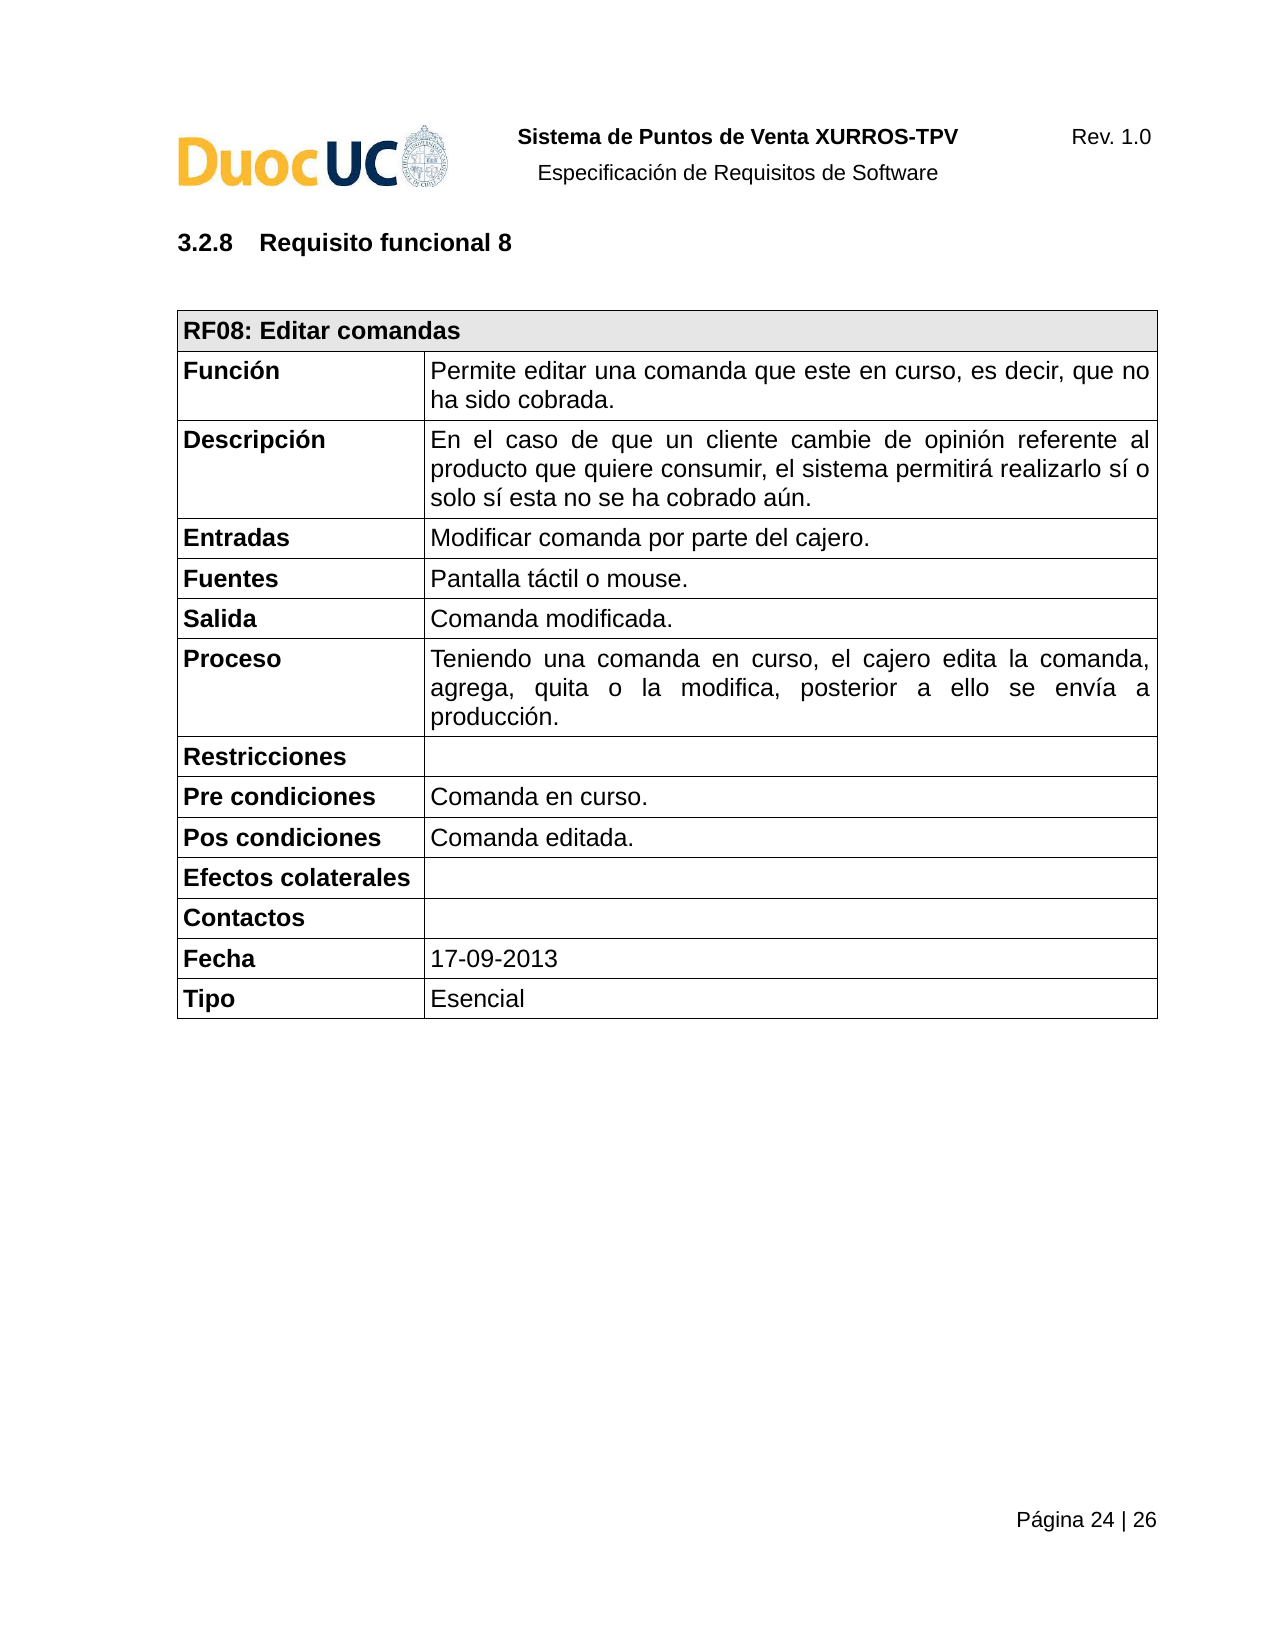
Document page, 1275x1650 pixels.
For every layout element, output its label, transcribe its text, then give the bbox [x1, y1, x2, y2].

table_cell Esencial [425, 979, 1157, 1018]
table_cell Descripción [178, 421, 424, 517]
table_cell Teniendo una comanda en curso, el cajero edita la comanda, agrega, quita o la modifica, posterior a ello se envía a producción. [425, 639, 1157, 736]
table_cell Comanda editada. [425, 818, 1157, 857]
table_cell Fuentes [178, 559, 424, 598]
table_cell Comanda modificada. [425, 599, 1157, 638]
table_cell Fecha [178, 939, 424, 978]
table_cell Modificar comanda por parte del cajero. [425, 519, 1157, 558]
table_cell [425, 899, 1157, 938]
table_cell Salida [178, 599, 424, 638]
table_cell Función [178, 352, 424, 419]
table_cell Pre condiciones [178, 777, 424, 817]
table_cell Entradas [178, 519, 424, 558]
table_cell Comanda en curso. [425, 777, 1157, 817]
table_cell Proceso [178, 639, 424, 736]
picture [178, 125, 449, 187]
table_header RF08: Editar comandas [178, 311, 1157, 351]
table_cell [425, 737, 1157, 776]
table_cell Tipo [178, 979, 424, 1018]
table_cell Pantalla táctil o mouse. [425, 559, 1157, 598]
subtitle Requisito funcional 8 [177, 228, 1157, 256]
table_cell Restricciones [178, 737, 424, 776]
table_cell Permite editar una comanda que este en curso, es decir, que no ha sido cobrada. [425, 352, 1157, 419]
table_cell 17-09-2013 [425, 939, 1157, 978]
table_cell Contactos [178, 899, 424, 938]
table_cell [425, 858, 1157, 897]
table_cell Efectos colaterales [178, 858, 424, 897]
table_cell En el caso de que un cliente cambie de opinión referente al producto que quiere consumir, el sistema permitirá realizarlo sí o solo sí esta no se ha cobrado aún. [425, 421, 1157, 517]
table_cell Pos condiciones [178, 818, 424, 857]
